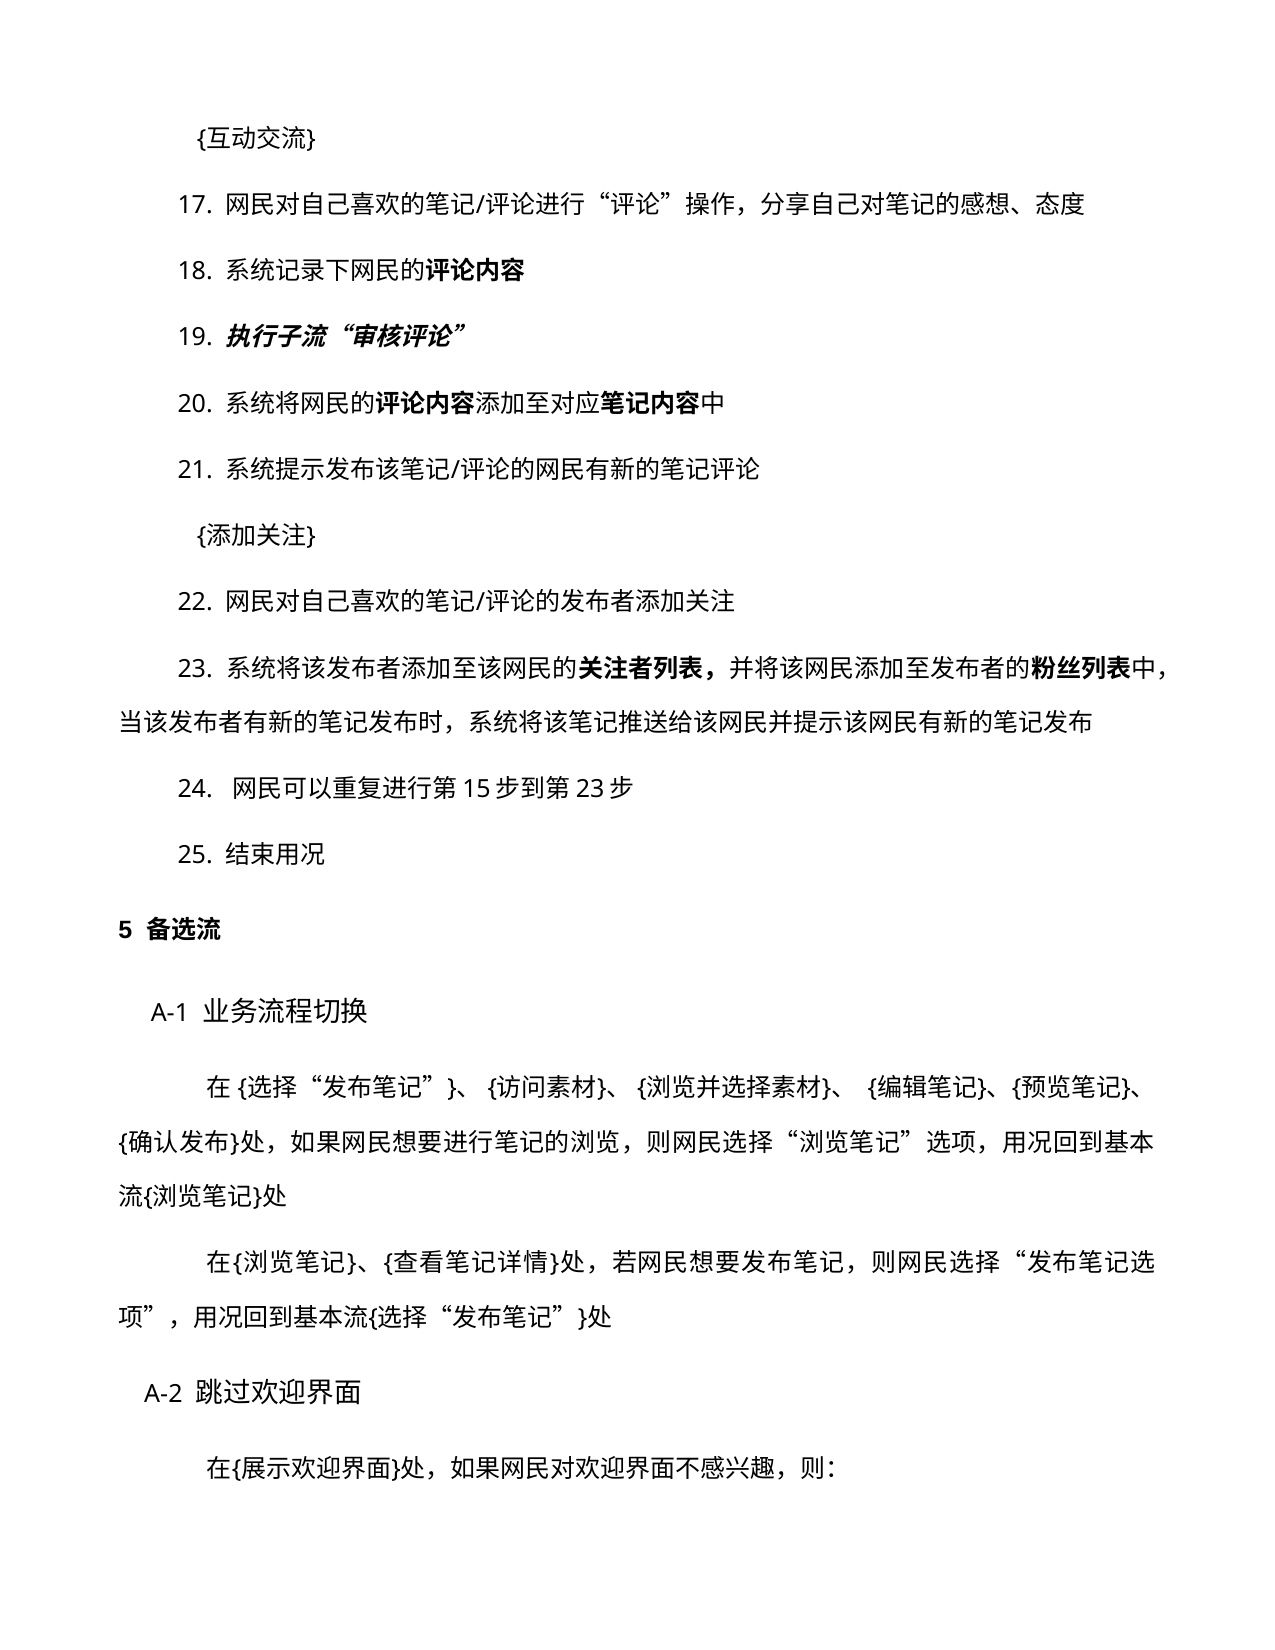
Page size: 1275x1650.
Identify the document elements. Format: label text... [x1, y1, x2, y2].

text {添加关注} [118, 516, 1157, 552]
text 19. 执行子流“审核评论” [118, 317, 1157, 353]
text 24. 网民可以重复进行第15步到第23步 [118, 769, 1157, 805]
subtitle 5 备选流 [118, 910, 1157, 946]
text 在{展示欢迎界面}处，如果网民对欢迎界面不感兴趣，则： [118, 1448, 1157, 1485]
text 17. 网民对自己喜欢的笔记/评论进行“评论”操作，分享自己对笔记的感想、态度 [118, 184, 1157, 221]
text 18. 系统记录下网民的评论内容 [118, 251, 1157, 287]
text 在 {选择“发布笔记”}、 {访问素材}、 {浏览并选择素材}、 {编辑笔记}、{预览笔记}、 {确认发布}处，如果网民想要进行笔记的浏览，则网民选择“浏览笔记”选项，用况回到基本流{浏览笔记}处 [118, 1068, 1157, 1213]
subtitle A-2 跳过欢迎界面 [118, 1370, 1157, 1410]
text 在{浏览笔记}、{查看笔记详情}处，若网民想要发布笔记，则网民选择“发布笔记选项”，用况回到基本流{选择“发布笔记”}处 [118, 1243, 1157, 1333]
text 23. 系统将该发布者添加至该网民的关注者列表，并将该网民添加至发布者的粉丝列表中，当该发布者有新的笔记发布时，系统将该笔记推送给该网民并提示该网民有新的笔记发布 [118, 648, 1157, 739]
text 22. 网民对自己喜欢的笔记/评论的发布者添加关注 [118, 582, 1157, 618]
text 25. 结束用况 [118, 835, 1157, 871]
text {互动交流} [118, 118, 1157, 154]
subtitle A-1 业务流程切换 [118, 989, 1157, 1029]
text 21. 系统提示发布该笔记/评论的网民有新的笔记评论 [118, 449, 1157, 486]
text 20. 系统将网民的评论内容添加至对应笔记内容中 [118, 383, 1157, 419]
